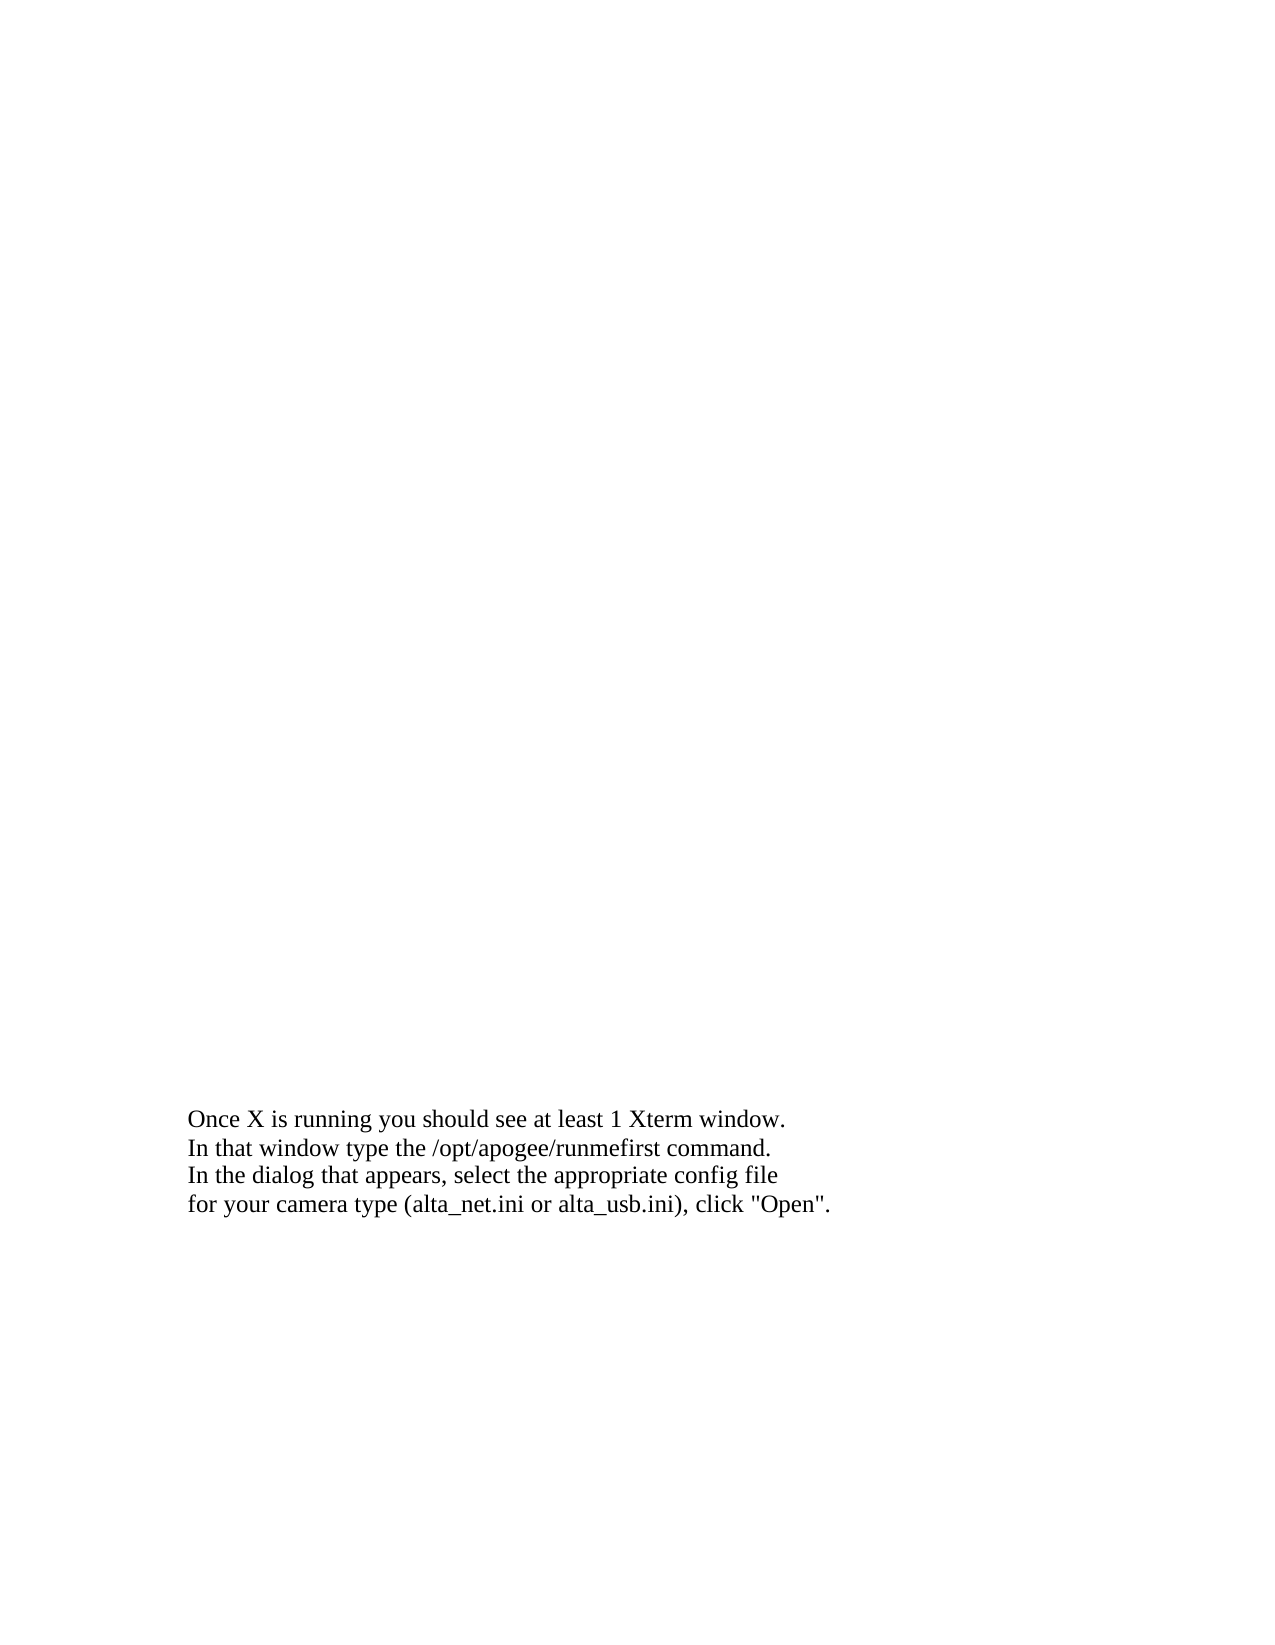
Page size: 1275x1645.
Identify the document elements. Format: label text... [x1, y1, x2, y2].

text Once X is running you should see at least 1 Xterm window. In that window type the /opt/apogee/runmefirst command. In the dialog that appears, select the appropriate config file for your camera type (alta_net.ini or alta_usb.ini), click "Open". [187, 1105, 1087, 1217]
